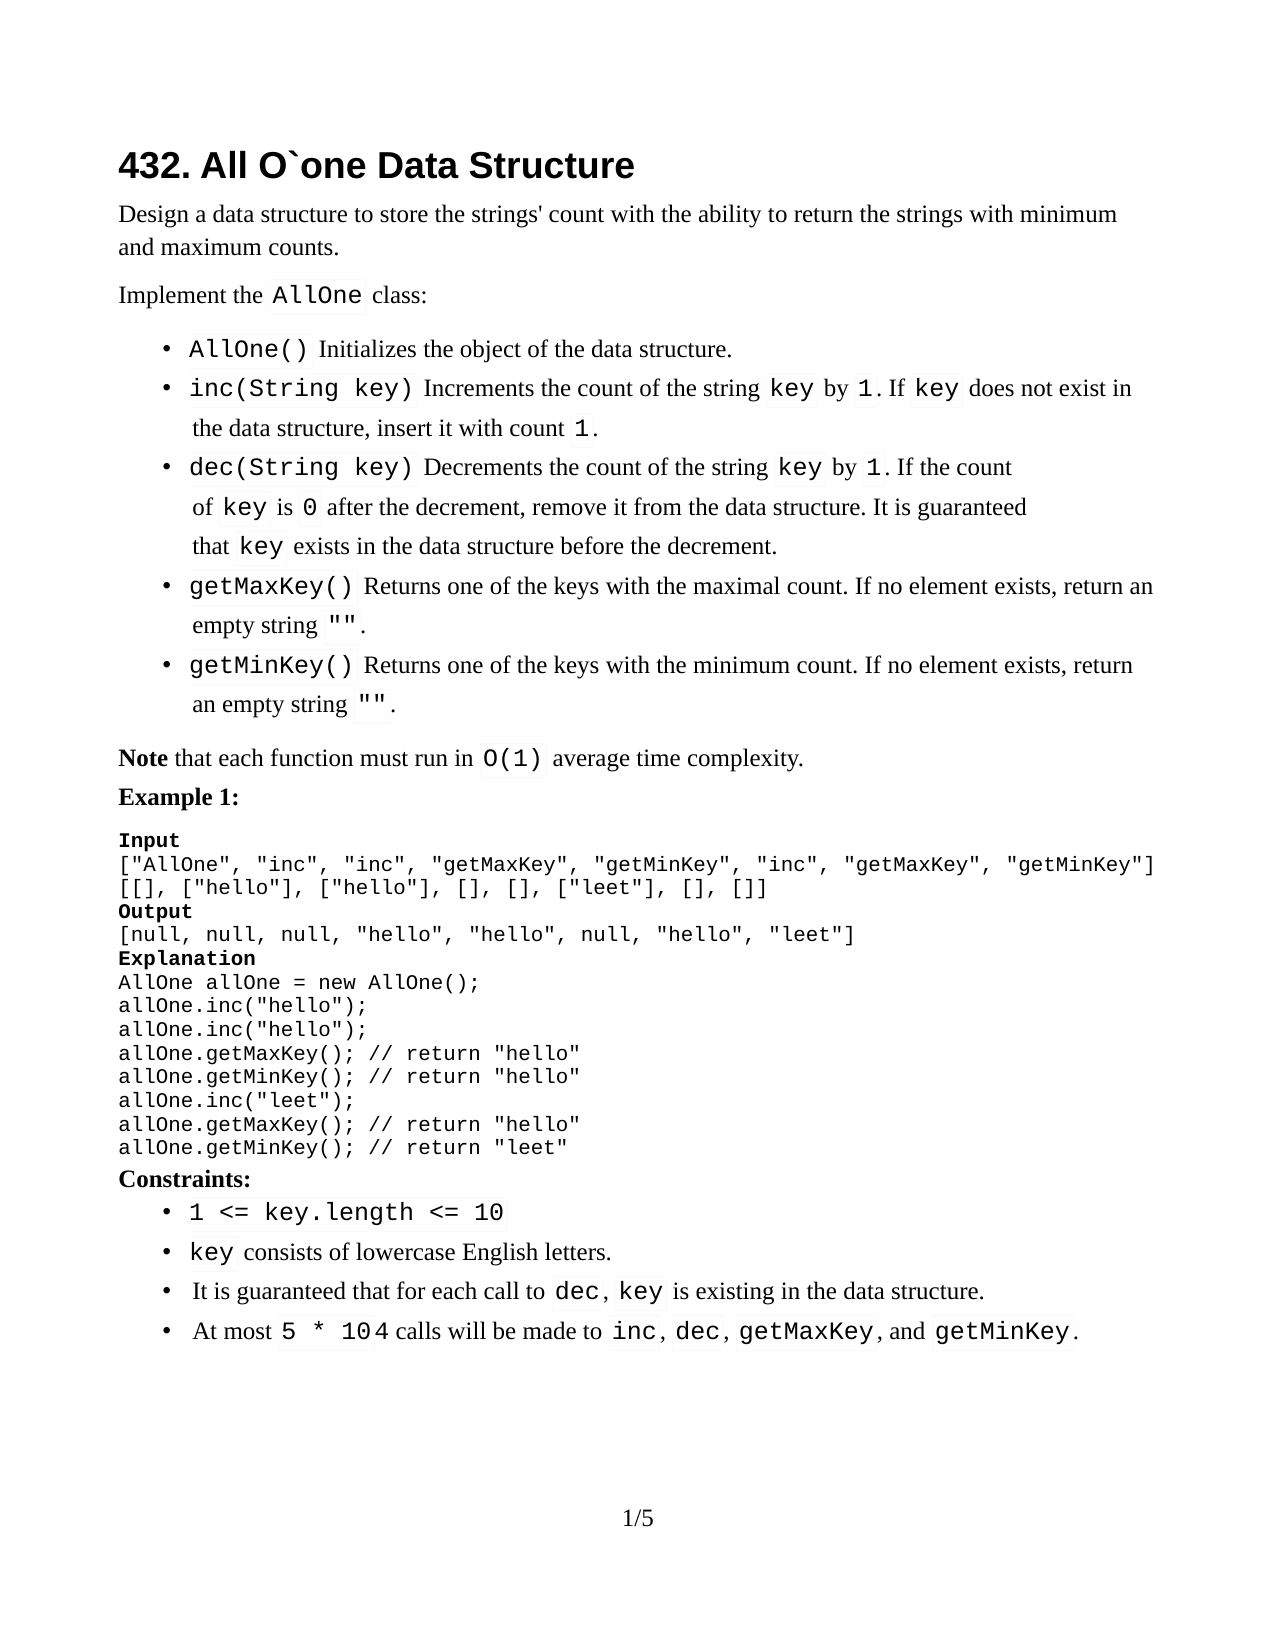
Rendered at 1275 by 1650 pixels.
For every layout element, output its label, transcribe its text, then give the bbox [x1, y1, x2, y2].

list At most 5 * 104 calls will be made to inc, dec, getMaxKey, and getMinKey. [1074, 1315, 1157, 1350]
text allOne.getMaxKey(); // return "hello" [118, 1043, 1157, 1066]
list getMaxKey() Returns one of the keys with the maximal count. If no element exists, return an empty string "". [162, 570, 1157, 644]
text Input [118, 830, 1157, 853]
text allOne.getMaxKey(); // return "hello" [118, 1114, 1157, 1137]
list It is guaranteed that for each call to dec, key is existing in the data structure. [616, 1277, 666, 1310]
text class: [366, 279, 1157, 314]
list It is guaranteed that for each call to dec, key is existing in the data structure. [553, 1277, 603, 1310]
list At most 5 * 104 calls will be made to inc, dec, getMaxKey, and getMinKey. [737, 1316, 876, 1350]
text AllOne [271, 280, 365, 314]
list At most 5 * 104 calls will be made to inc, dec, getMaxKey, and getMinKey. [933, 1316, 1073, 1350]
text Constraints: [118, 1164, 1157, 1193]
list At most 5 * 104 calls will be made to inc, dec, getMaxKey, and getMinKey. [673, 1316, 723, 1350]
list inc(String key) Increments the count of the string key by 1. If key does not exist in the data structure, insert it with count 1. [162, 373, 1157, 447]
list 1 <= key.length <= 10 [162, 1197, 507, 1231]
text AllOne allOne = new AllOne(); [118, 972, 1157, 995]
list [508, 1197, 1157, 1231]
text Design a data structure to store the strings' count with the ability to return the strings with minimum and maximum counts. [118, 199, 1157, 261]
list AllOne() Initializes the object of the data structure. [162, 333, 312, 368]
text allOne.inc("leet"); [118, 1090, 1157, 1114]
list getMinKey() Returns one of the keys with the minimum count. If no element exists, return an empty string "". [162, 649, 1157, 723]
list It is guaranteed that for each call to dec, key is existing in the data structure. [162, 1276, 552, 1310]
list dec(String key) Decrements the count of the string key by 1. If the count of key is 0 after the decrement, remove it from the data structure. It is guaranteed that key exists in the data structure before the decrement. [162, 452, 1157, 565]
text Explanation [118, 948, 1157, 972]
text allOne.getMinKey(); // return "leet" [118, 1137, 1157, 1161]
list At most 5 * 104 calls will be made to inc, dec, getMaxKey, and getMinKey. [162, 1315, 278, 1350]
list At most 5 * 104 calls will be made to inc, dec, getMaxKey, and getMinKey. [877, 1315, 932, 1350]
text allOne.getMinKey(); // return "hello" [118, 1066, 1157, 1090]
list AllOne() Initializes the object of the data structure. [313, 333, 1157, 368]
text Example 1: [118, 782, 1157, 811]
text allOne.inc("hello"); [118, 1019, 1157, 1043]
subtitle 432. All O`one Data Structure [118, 143, 1157, 186]
list At most 5 * 104 calls will be made to inc, dec, getMaxKey, and getMinKey. [279, 1316, 374, 1350]
text ["AllOne", "inc", "inc", "getMaxKey", "getMinKey", "inc", "getMaxKey", "getMinKey"] [118, 853, 1157, 877]
text Note that each function must run in [118, 743, 480, 777]
list key consists of lowercase English letters. [162, 1236, 237, 1271]
list At most 5 * 104 calls will be made to inc, dec, getMaxKey, and getMinKey. [375, 1315, 609, 1350]
list At most 5 * 104 calls will be made to inc, dec, getMaxKey, and getMinKey. [610, 1316, 659, 1350]
text average time complexity. [547, 743, 1157, 777]
text O(1) [481, 744, 546, 777]
list key consists of lowercase English letters. [238, 1236, 1157, 1271]
text allOne.inc("hello"); [118, 995, 1157, 1019]
list It is guaranteed that for each call to dec, key is existing in the data structure. [667, 1276, 1157, 1310]
text Implement the [118, 279, 270, 314]
text Output [118, 901, 1157, 924]
text [null, null, null, "hello", "hello", null, "hello", "leet"] [118, 924, 1157, 948]
text [[], ["hello"], ["hello"], [], [], ["leet"], [], []] [118, 877, 1157, 901]
